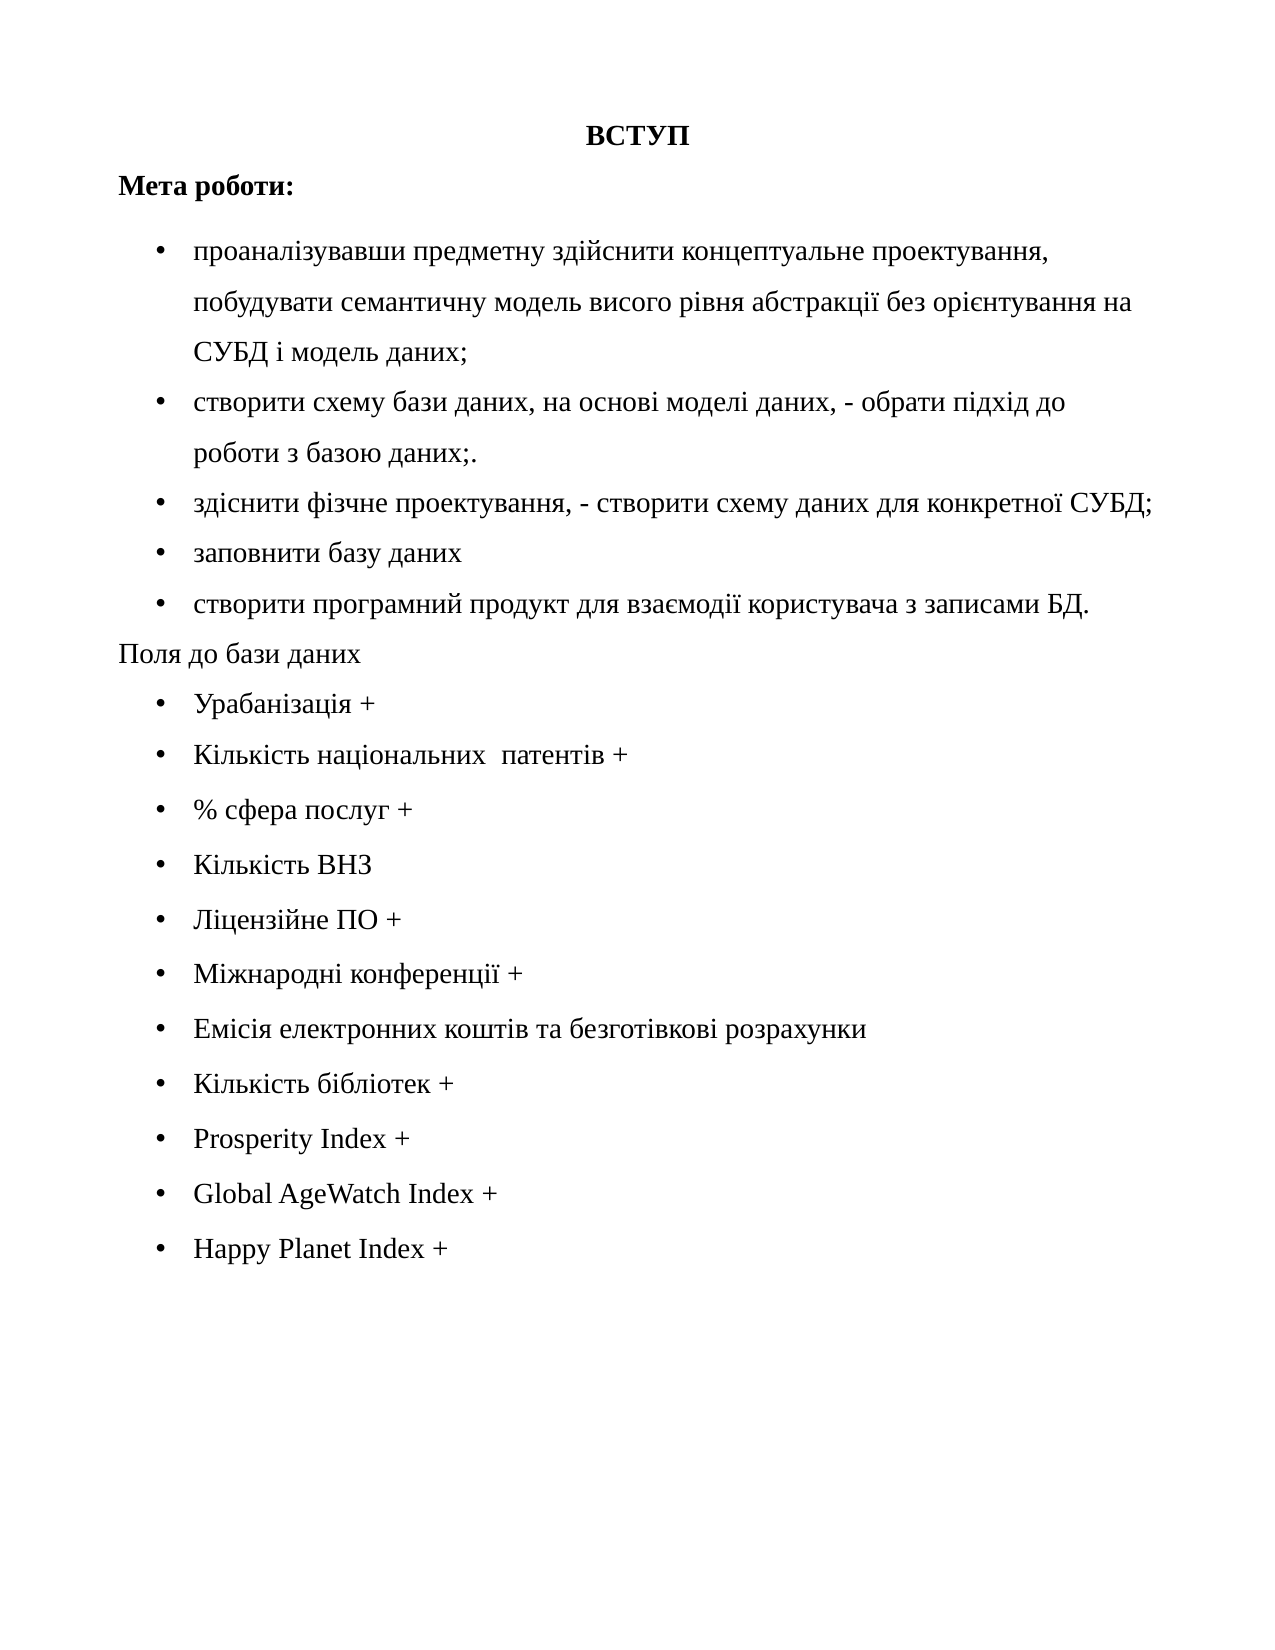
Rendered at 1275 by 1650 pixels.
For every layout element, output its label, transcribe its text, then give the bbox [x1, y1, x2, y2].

list проаналізувавши предметну здійснити концептуальне проектування, побудувати семантичну модель висого рівня абстракції без орієнтування на СУБД і модель даних; [156, 233, 1157, 368]
list Кількість ВНЗ [156, 847, 1157, 881]
list створити програмний продукт для взаємодії користувача з записами БД. [156, 586, 1157, 619]
list Міжнародні конференції + [156, 957, 1157, 990]
text Мета роботи: [118, 168, 1157, 202]
list здіснити фізчне проектування, - створити схему даних для конкретної СУБД; [156, 485, 1157, 519]
list % сфера послуг + [156, 792, 1157, 826]
list Урабанізація + [156, 687, 1157, 720]
list заповнити базу даних [156, 536, 1157, 569]
list Global AgeWatch Index + [156, 1176, 1157, 1210]
list Prosperity Index + [156, 1121, 1157, 1155]
list Happy Planet Index + [156, 1231, 1157, 1265]
list Емісія електронних коштів та безготівкові розрахунки [156, 1012, 1157, 1045]
list створити схему бази даних, на основі моделі даних, - обрати підхід до роботи з базою даних;. [156, 384, 1157, 468]
list Кількість національних патентів + [156, 737, 1157, 771]
text Поля до бази даних [118, 636, 1157, 670]
text ВСТУП [118, 118, 1157, 152]
list Ліцензійне ПО + [156, 902, 1157, 935]
list Кількість бібліотек + [156, 1066, 1157, 1100]
